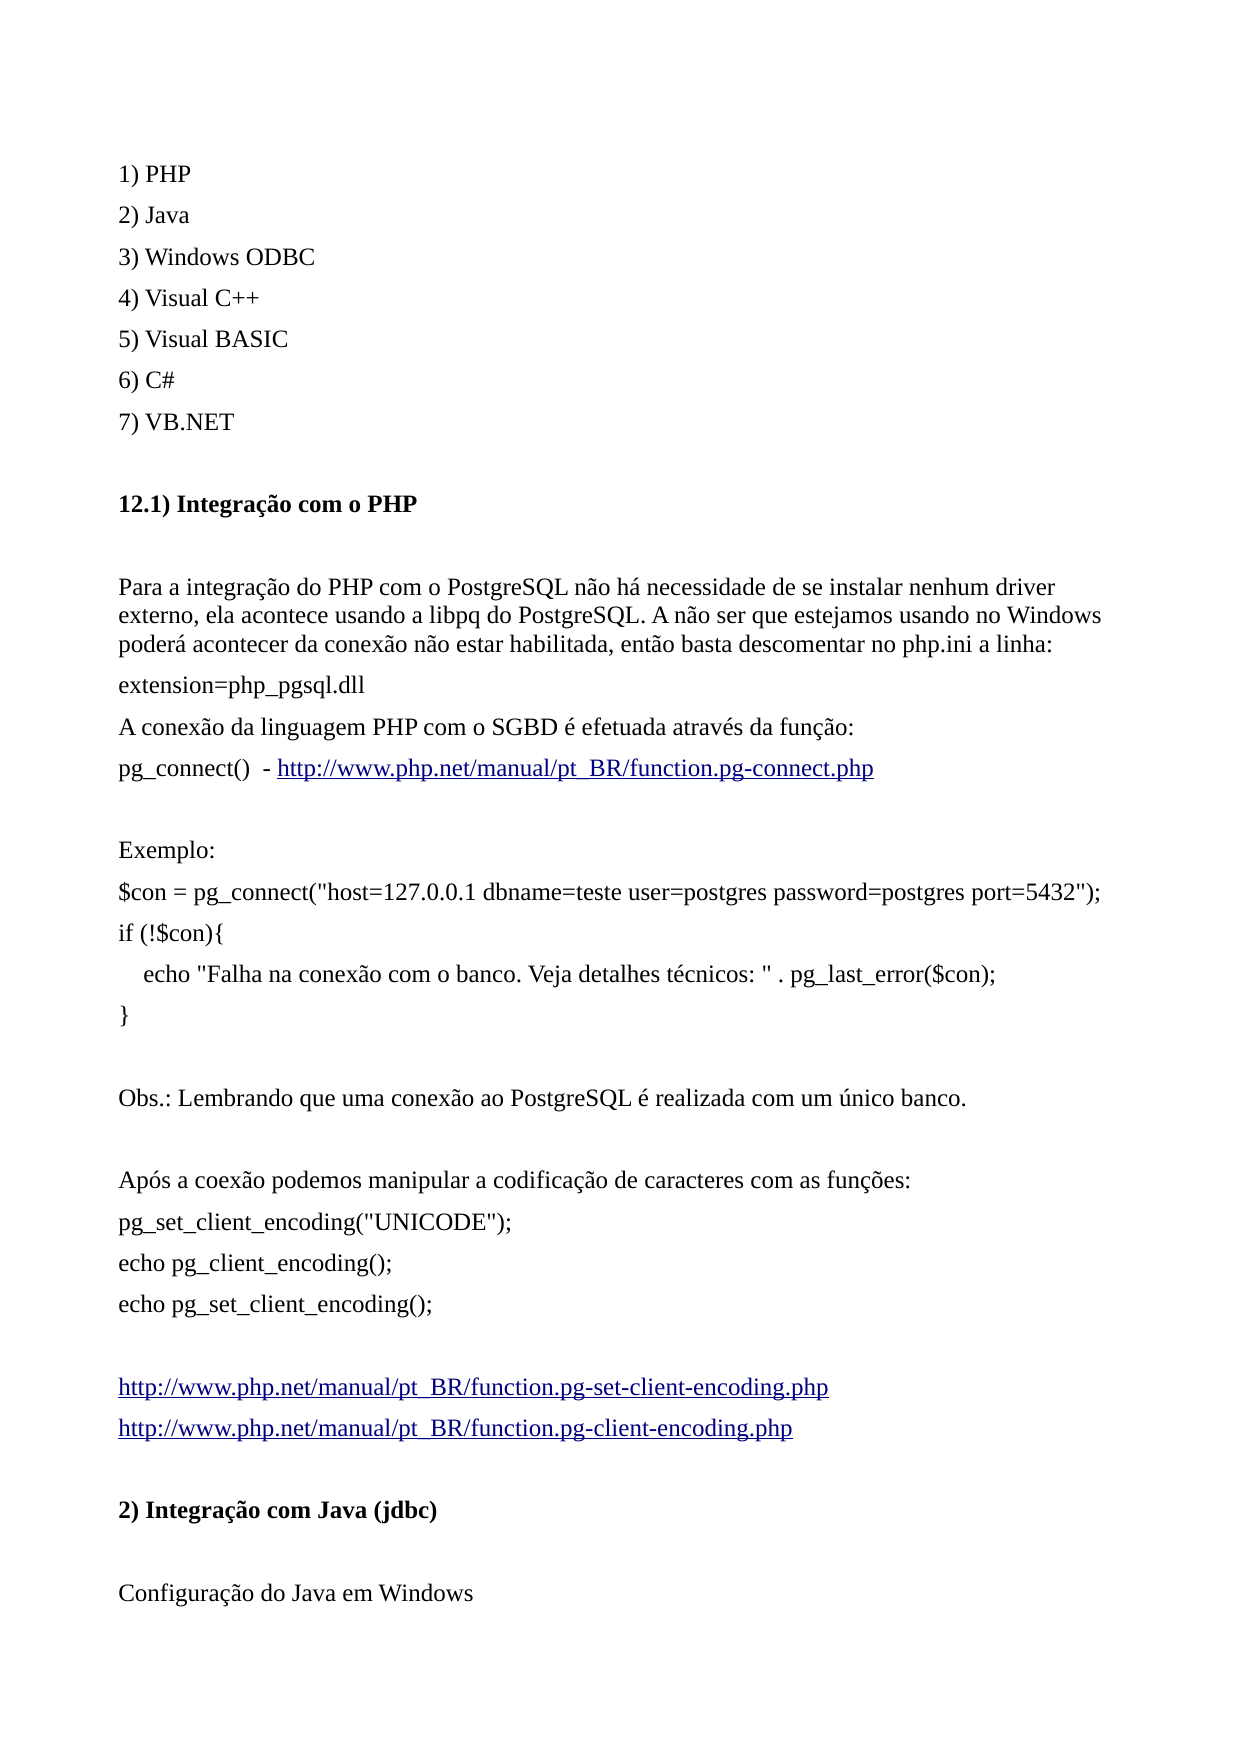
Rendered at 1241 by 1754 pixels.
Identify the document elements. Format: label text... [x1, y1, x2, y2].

text 2) Java [118, 201, 1122, 229]
text Para a integração do PHP com o PostgreSQL não há necessidade de se instalar nenhum driver externo, ela acontece usando a libpq do PostgreSQL. A não ser que estejamos usando no Windows poderá acontecer da conexão não estar habilitada, então basta descomentar no php.ini a linha: [118, 572, 1122, 658]
text Obs.: Lembrando que uma conexão ao PostgreSQL é realizada com um único banco. [118, 1083, 1122, 1112]
text Após a coexão podemos manipular a codificação de caracteres com as funções: [118, 1166, 1122, 1194]
text 6) C# [118, 366, 1122, 394]
text echo pg_set_client_encoding(); [118, 1289, 1122, 1318]
text http://www.php.net/manual/pt_BR/function.pg-client-encoding.php [118, 1413, 1122, 1442]
text 4) Visual C++ [118, 283, 1122, 312]
text 7) VB.NET [118, 407, 1122, 436]
text extension=php_pgsql.dll [118, 671, 1122, 699]
text pg_set_client_encoding("UNICODE"); [118, 1207, 1122, 1236]
text 1) PHP [118, 159, 1122, 188]
text Configuração do Java em Windows [118, 1578, 1122, 1607]
text } [118, 1001, 1122, 1029]
text A conexão da linguagem PHP com o SGBD é efetuada através da função: [118, 712, 1122, 741]
text Exemplo: [118, 836, 1122, 864]
text $con = pg_connect("host=127.0.0.1 dbname=teste user=postgres password=postgres port=5432"); [118, 877, 1122, 906]
text 12.1) Integração com o PHP [118, 489, 1122, 518]
text 5) Visual BASIC [118, 324, 1122, 353]
text http://www.php.net/manual/pt_BR/function.pg-set-client-encoding.php [118, 1372, 1122, 1401]
text if (!$con){ [118, 918, 1122, 947]
text 2) Integração com Java (jdbc) [118, 1496, 1122, 1524]
text 3) Windows ODBC [118, 242, 1122, 271]
text echo pg_client_encoding(); [118, 1248, 1122, 1277]
text echo "Falha na conexão com o banco. Veja detalhes técnicos: " . pg_last_error($con); [118, 959, 1122, 988]
text pg_connect() - http://www.php.net/manual/pt_BR/function.pg-connect.php [118, 753, 1122, 782]
